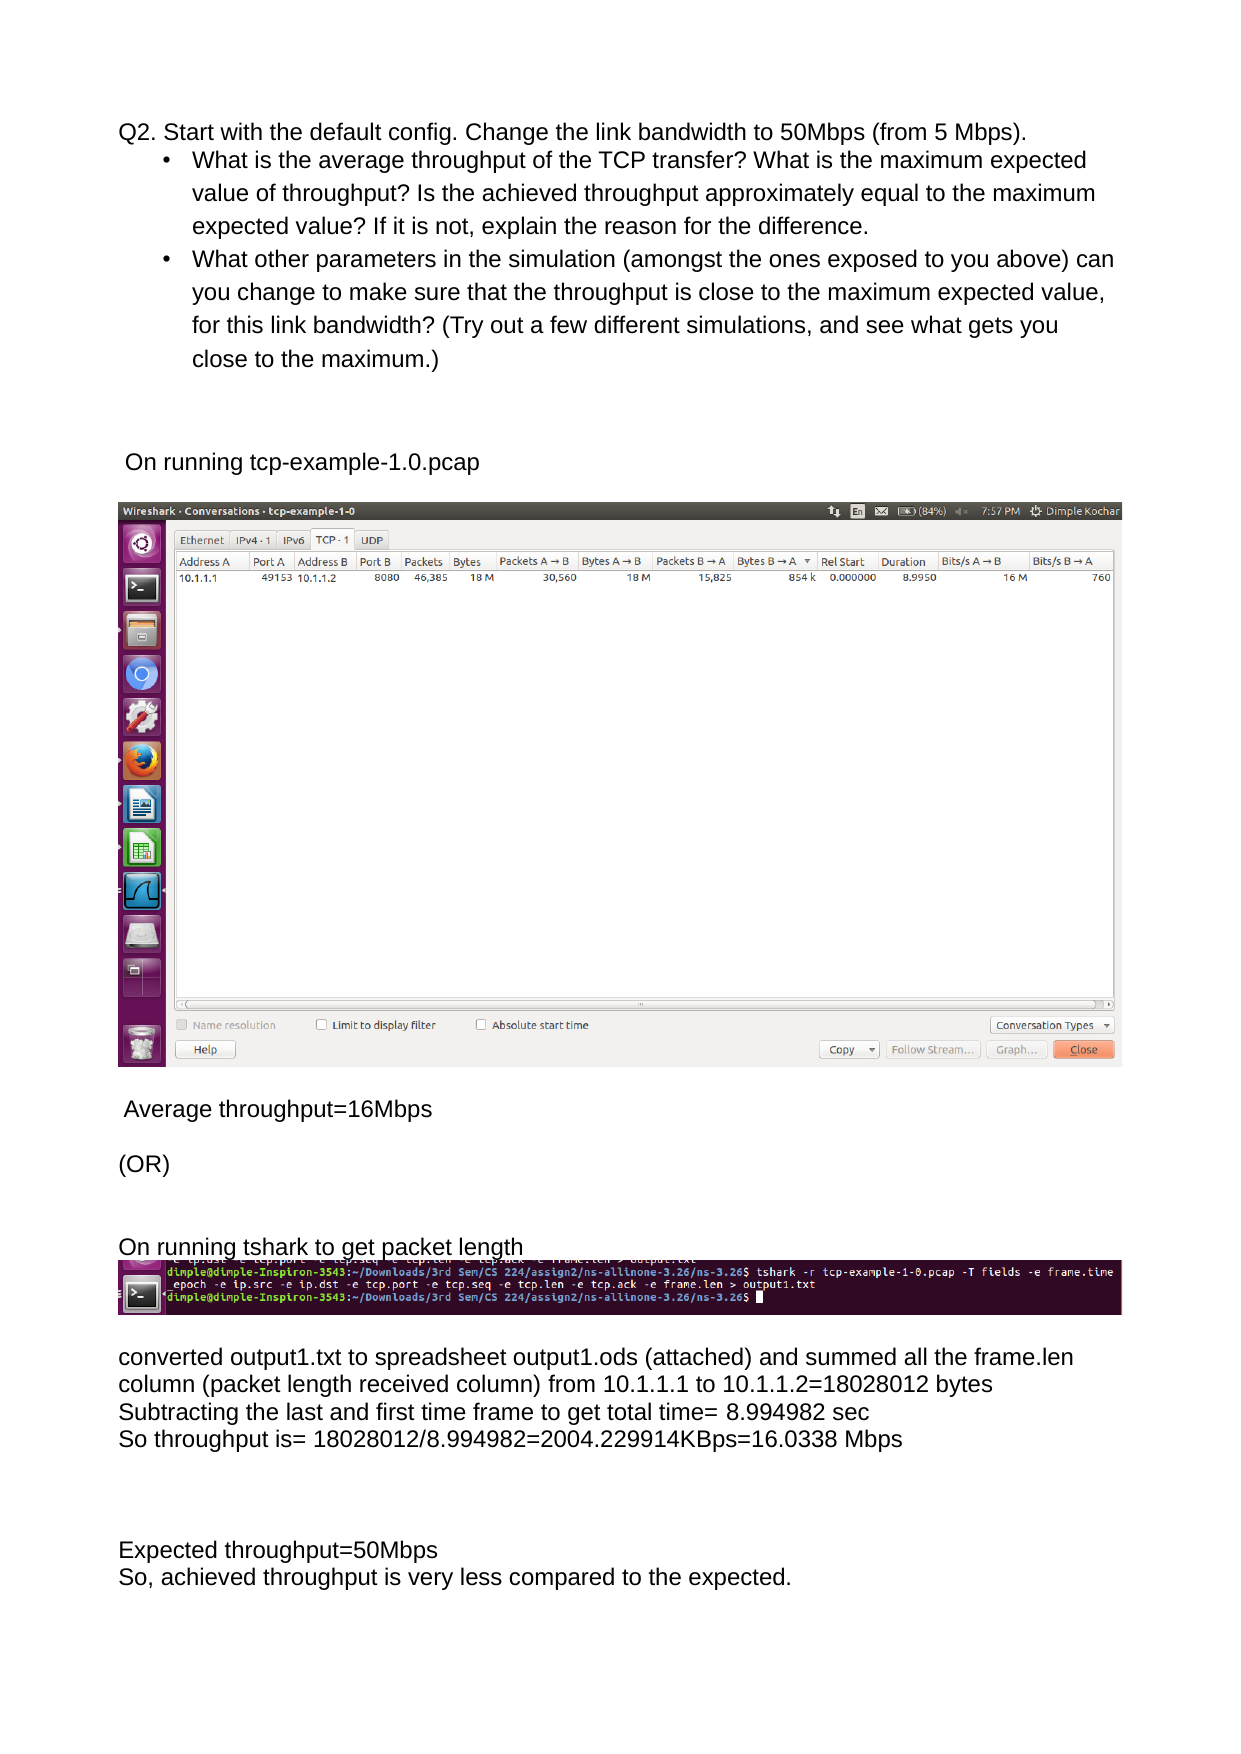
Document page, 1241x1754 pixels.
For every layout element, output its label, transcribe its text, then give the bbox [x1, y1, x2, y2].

text So throughput is= 18028012/8.994982=2004.229914KBps=16.0338 Mbps [118, 1425, 1122, 1453]
picture [118, 502, 1123, 1067]
text On running tshark to get packet length [118, 1233, 1122, 1260]
list What other parameters in the simulation (amongst the ones exposed to you above) can you change to make sure that the throughput is close to the maximum expected value, for this link bandwidth? (Try out a few different simulations, and see what gets you close to the maximum.) [162, 245, 1122, 372]
text Average throughput=16Mbps [118, 1094, 1122, 1122]
picture [118, 1260, 1123, 1281]
text Expected throughput=50Mbps [118, 1536, 1122, 1563]
text Subtracting the last and first time frame to get total time= 8.994982 sec [118, 1398, 1122, 1425]
text converted output1.txt to spreadsheet output1.ods (attached) and summed all the frame.len column (packet length received column) from 10.1.1.1 to 10.1.1.2=18028012 bytes [118, 1342, 1122, 1398]
list What is the average throughput of the TCP transfer? What is the maximum expected value of throughput? Is the achieved throughput approximately equal to the maximum expected value? If it is not, explain the reason for the difference. [162, 146, 1122, 239]
text So, achieved throughput is very less compared to the expected. [118, 1563, 1122, 1591]
text On running tcp-example-1.0.pcap [118, 447, 1122, 475]
text (OR) [118, 1150, 1122, 1177]
text Q2. Start with the default config. Change the link bandwidth to 50Mbps (from 5 Mbps). [118, 118, 1122, 146]
